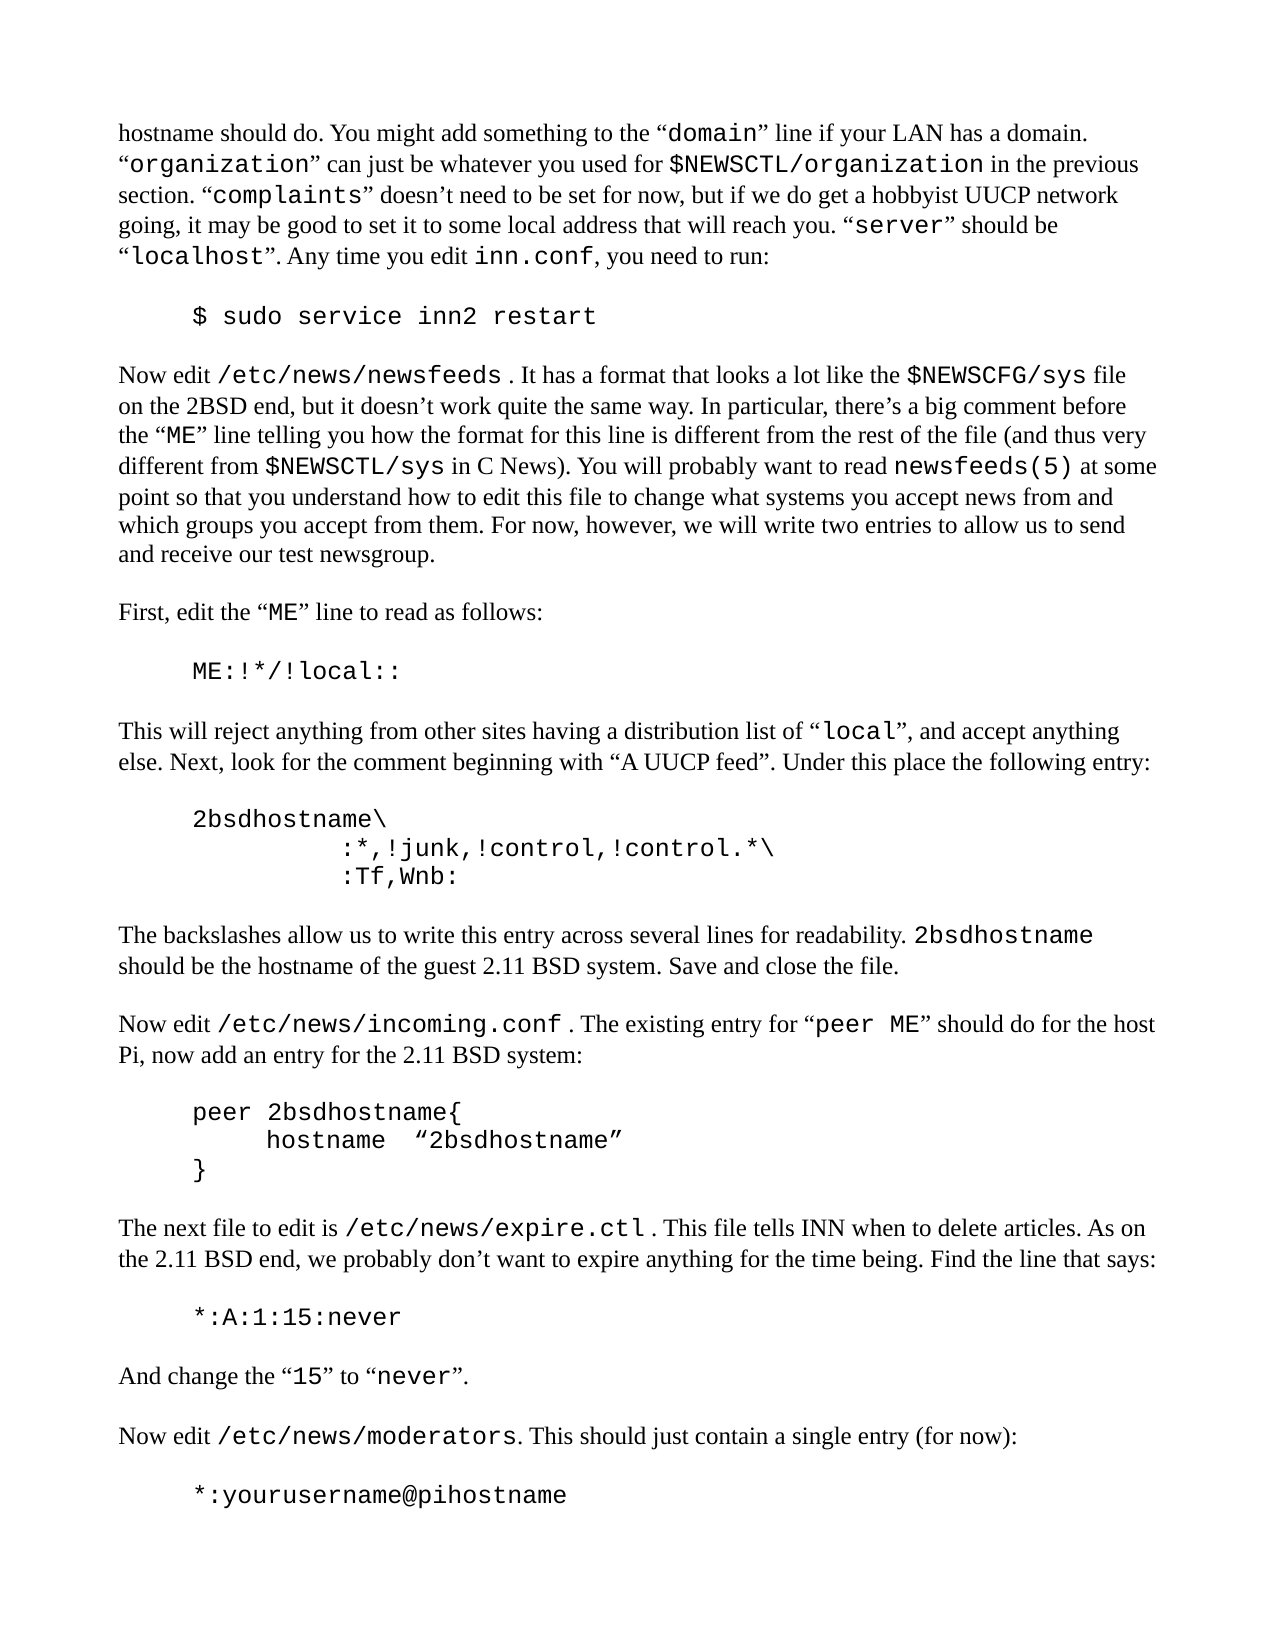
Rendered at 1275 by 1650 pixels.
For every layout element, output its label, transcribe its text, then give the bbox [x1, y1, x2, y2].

text Now edit /etc/news/moderators. This should just contain a single entry (for now): [118, 1421, 1157, 1452]
text *:yourusername@pihostname [118, 1481, 1157, 1511]
text $ sudo service inn2 restart [118, 301, 1157, 332]
text First, edit the “ME” line to read as follows: [118, 568, 1157, 628]
text ME:!*/!local:: [118, 656, 1157, 687]
text peer 2bsdhostname{ [118, 1097, 1157, 1128]
text The next file to edit is /etc/news/expire.ctl . This file tells INN when to delete articles. As on the 2.11 BSD end, we probably don’t want to expire anything for the time being. Find the line that says: [118, 1213, 1157, 1273]
text This will reject anything from other sites having a distribution list of “local”, and accept anything else. Next, look for the comment beginning with “A UUCP feed”. Under this place the following entry: [118, 716, 1157, 776]
text } [118, 1156, 1157, 1185]
text Now edit /etc/news/newsfeeds . It has a format that looks a lot like the $NEWSCFG/sys file on the 2BSD end, but it doesn’t work quite the same way. In particular, there’s a big comment before the “ME” line telling you how the format for this line is different from the rest of the file (and thus very different from $NEWSCTL/sys in C News). You will probably want to read newsfeeds(5) at some point so that you understand how to edit this file to change what systems you accept news from and which groups you accept from them. For now, however, we will write two entries to allow us to send and receive our test newsgroup. [118, 361, 1157, 568]
text *:A:1:15:never [118, 1302, 1157, 1333]
text :*,!junk,!control,!control.*\ [118, 835, 1157, 863]
text 2bsdhostname\ [118, 804, 1157, 835]
text And change the “15” to “never”. [118, 1361, 1157, 1392]
text hostname “2bsdhostname” [118, 1128, 1157, 1156]
text hostname should do. You might add something to the “domain” line if your LAN has a domain. “organization” can just be whatever you used for $NEWSCTL/organization in the previous section. “complaints” doesn’t need to be set for now, but if we do get a hobbyist UUCP network going, it may be good to set it to some local address that will reach you. “server” should be “localhost”. Any time you edit inn.conf, you need to run: [118, 118, 1157, 272]
text Now edit /etc/news/incoming.conf . The existing entry for “peer ME” should do for the host Pi, now add an entry for the 2.11 BSD system: [118, 1009, 1157, 1068]
text The backslashes allow us to write this entry across several lines for readability. 2bsdhostname should be the hostname of the guest 2.11 BSD system. Save and close the file. [118, 921, 1157, 980]
text :Tf,Wnb: [118, 863, 1157, 892]
